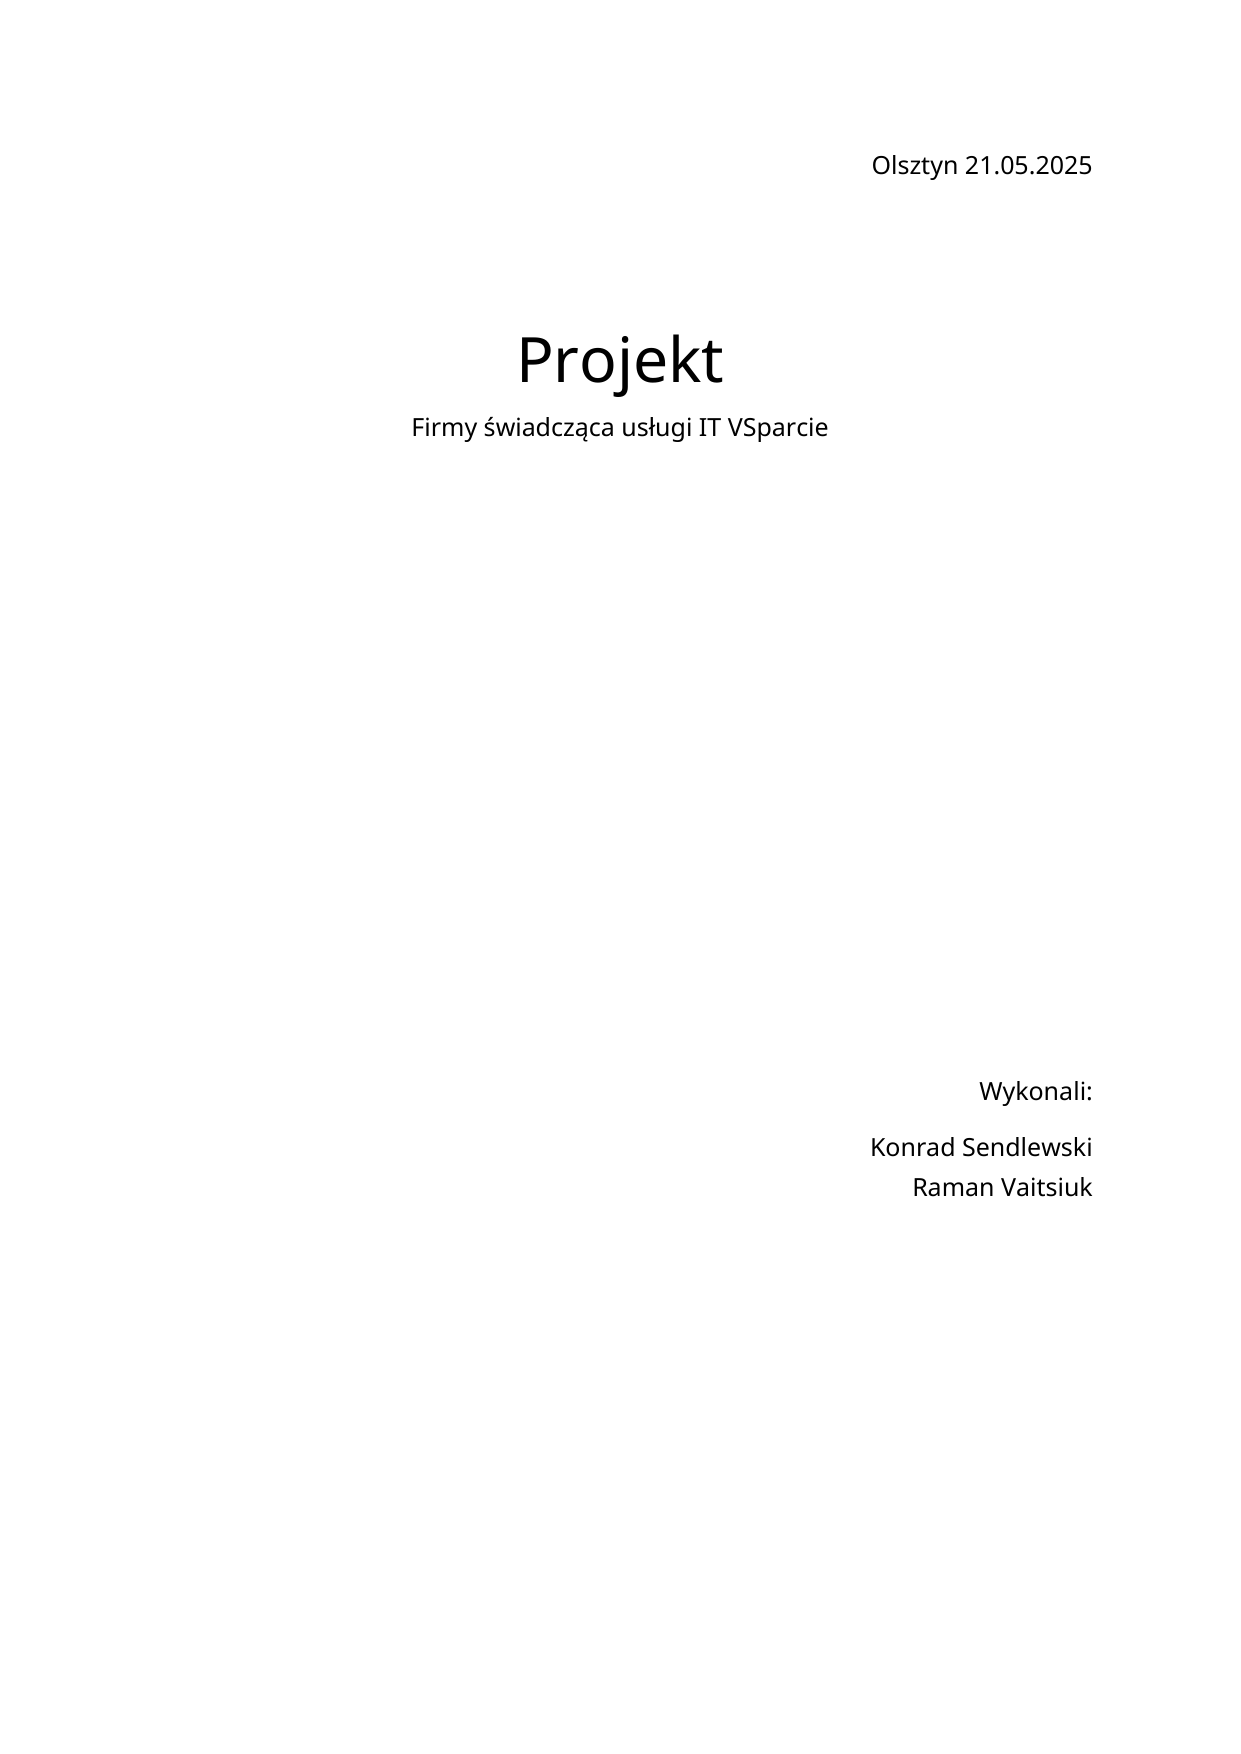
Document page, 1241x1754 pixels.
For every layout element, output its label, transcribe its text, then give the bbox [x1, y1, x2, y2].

text Projekt [148, 316, 1093, 401]
text Firmy świadcząca usługi IT VSparcie [148, 409, 1093, 443]
text Wykonali: [148, 1074, 1093, 1108]
text Olsztyn 21.05.2025 [148, 148, 1093, 182]
text Konrad Sendlewski Raman Vaitsiuk [148, 1130, 1093, 1203]
